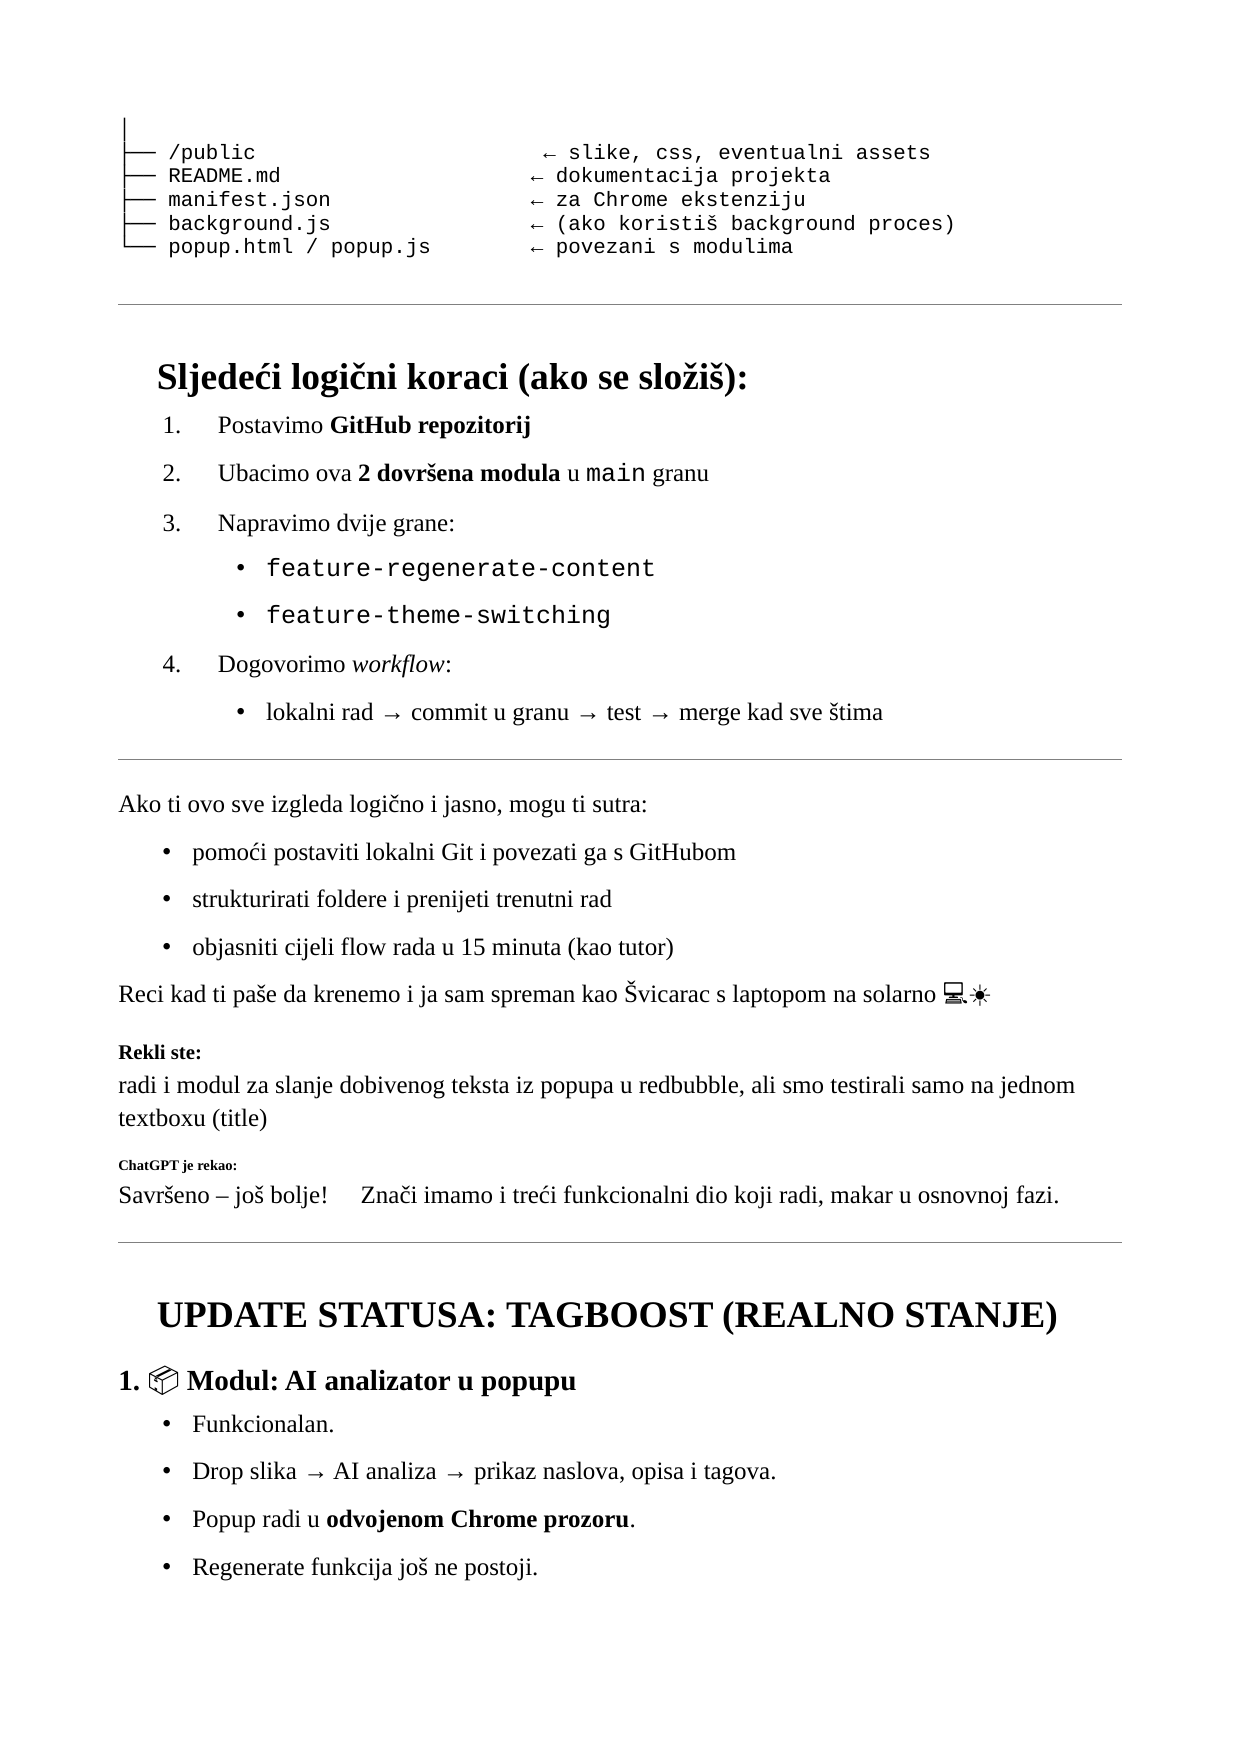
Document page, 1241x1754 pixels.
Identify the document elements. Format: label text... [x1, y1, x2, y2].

text ├── /public ← slike, css, eventualni assets [125, 142, 1122, 165]
list lokalni rad → commit u granu → test → merge kad sve štima [236, 697, 1122, 726]
text Reci kad ti paše da krenemo i ja sam spreman kao Švicarac s laptopom na solarno 💻☀️ [118, 979, 1122, 1008]
subtitle 🎯 Sljedeći logični koraci (ako se složiš): [118, 354, 1122, 398]
list 📌 Ubacimo ova 2 dovršena modula u main granu [162, 458, 1122, 489]
list Popup radi u odvojenom Chrome prozoru. [162, 1504, 1122, 1533]
subtitle ✅ UPDATE STATUSA: TAGBOOST (REALNO STANJE) [118, 1292, 1122, 1336]
text ├── README.md ← dokumentacija projekta [118, 165, 1122, 189]
text Ako ti ovo sve izgleda logično i jasno, mogu ti sutra: [118, 789, 1122, 818]
list Drop slika → AI analiza → prikaz naslova, opisa i tagova. [162, 1456, 1122, 1485]
text Savršeno – još bolje! 🙌 Znači imamo i treći funkcionalni dio koji radi, makar u osnovnoj fazi. [118, 1180, 1122, 1208]
list 📌 Napravimo dvije grane: [162, 508, 1122, 537]
list pomoći postaviti lokalni Git i povezati ga s GitHubom [162, 837, 1122, 865]
text radi i modul za slanje dobivenog teksta iz popupa u redbubble, ali smo testirali samo na jednom textboxu (title) [118, 1070, 1122, 1132]
list Regenerate funkcija još ne postoji. [162, 1552, 1122, 1580]
list 📌 Postavimo GitHub repozitorij [162, 410, 1122, 439]
subtitle ChatGPT je rekao: [118, 1157, 1122, 1173]
list objasniti cijeli flow rada u 15 minuta (kao tutor) [162, 932, 1122, 961]
list strukturirati foldere i prenijeti trenutni rad [162, 884, 1122, 913]
list Funkcionalan. [162, 1409, 1122, 1437]
subtitle 1. 📦 Modul: AI analizator u popupu [118, 1363, 1122, 1396]
subtitle Rekli ste: [118, 1039, 1122, 1064]
text ├── background.js ← (ako koristiš background proces) [125, 213, 1122, 236]
list 📌 Dogovorimo workflow: [162, 649, 1122, 678]
text ├── manifest.json ← za Chrome ekstenziju [118, 189, 1122, 213]
text └── popup.html / popup.js ← povezani s modulima [118, 236, 1122, 260]
list feature-theme-switching [236, 602, 1122, 631]
text │ [118, 118, 1122, 142]
list feature-regenerate-content [236, 555, 1122, 584]
